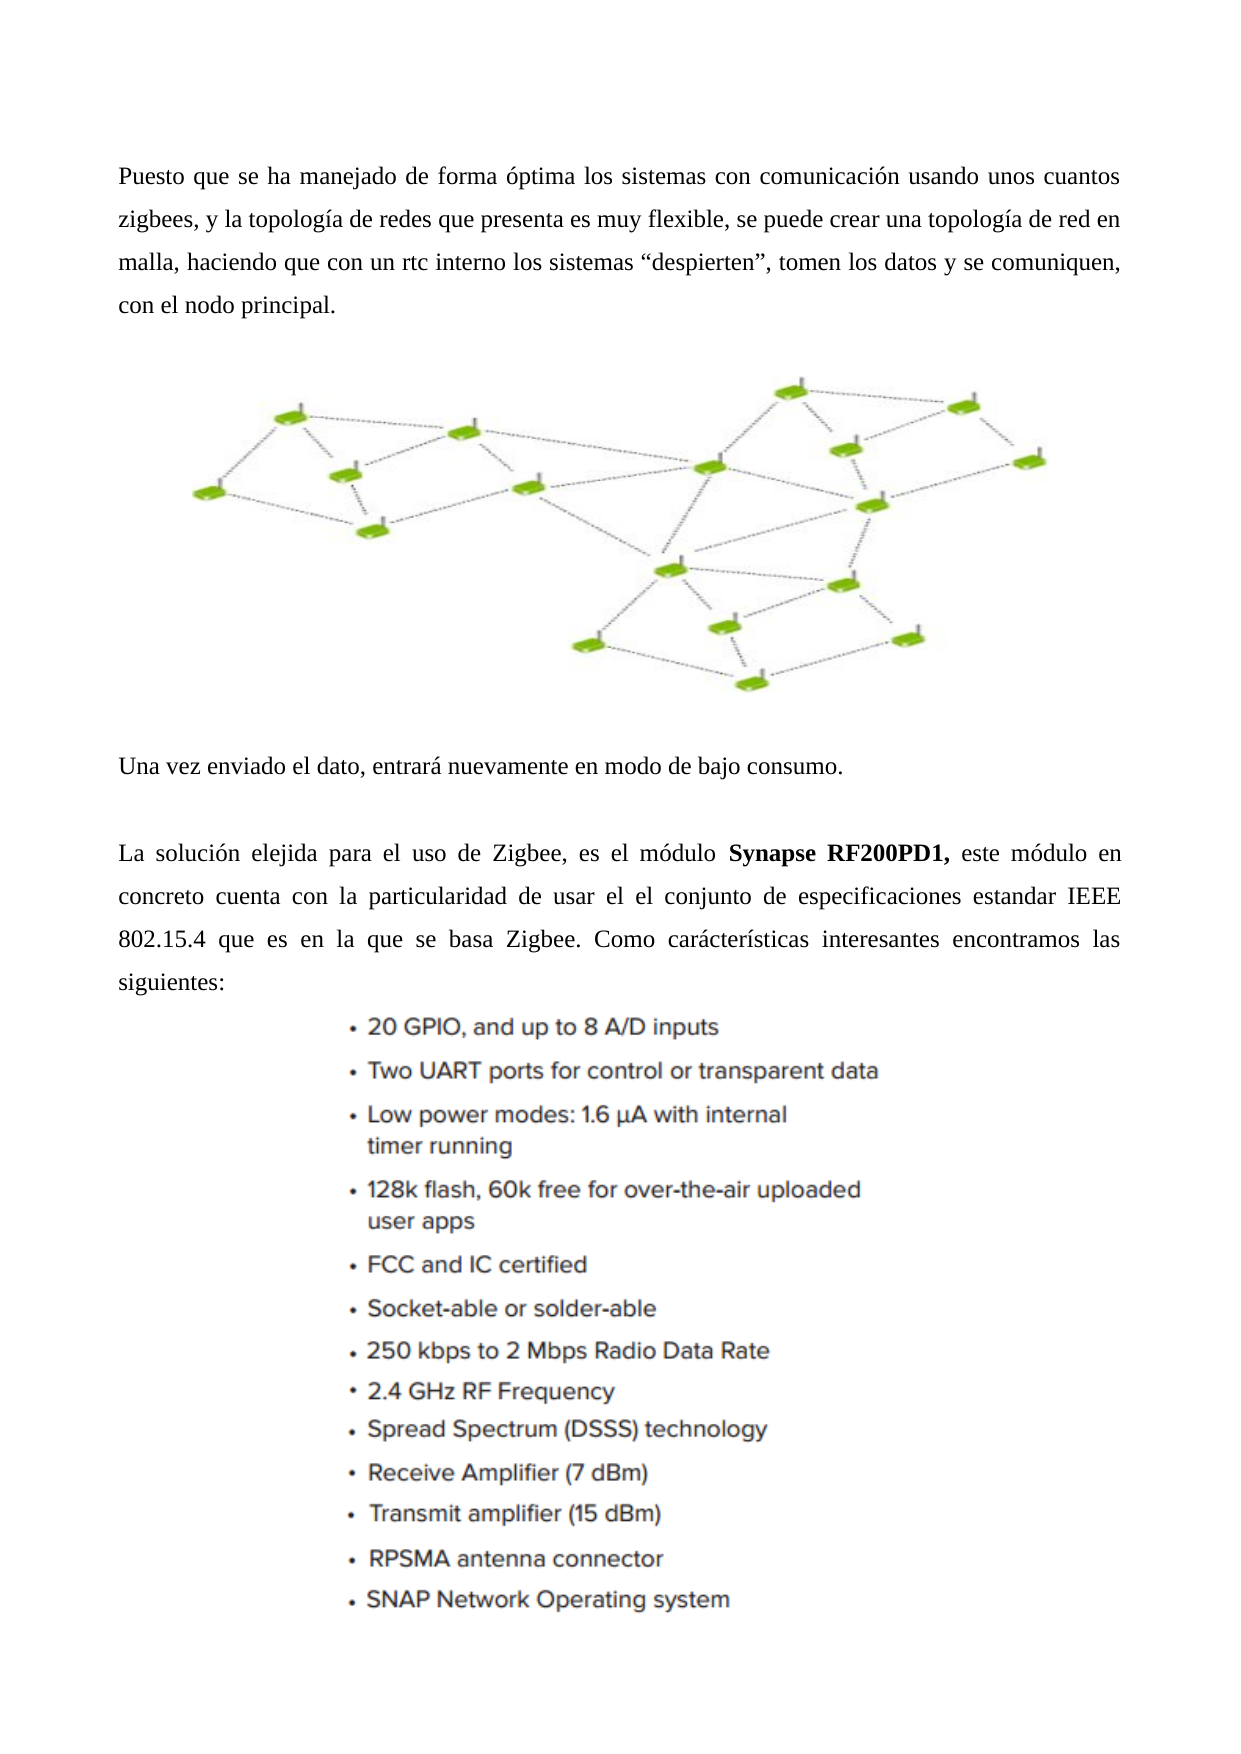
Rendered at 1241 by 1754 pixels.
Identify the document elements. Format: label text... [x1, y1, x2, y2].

text Puesto que se ha manejado de forma óptima los sistemas con comunicación usando unos cuantos zigbees, y la topología de redes que presenta es muy flexible, se puede crear una topología de red en malla, haciendo que con un rtc interno los sistemas “despierten”, tomen los datos y se comuniquen, con el nodo principal. [118, 161, 1122, 319]
text La solución elejida para el uso de Zigbee, es el módulo Synapse RF200PD1, este módulo en concreto cuenta con la particularidad de usar el el conjunto de especificaciones estandar IEEE 802.15.4 que es en la que se basa Zigbee. Como carácterísticas interesantes encontramos las siguientes: [118, 838, 1122, 996]
picture [191, 376, 1049, 694]
picture [342, 1010, 899, 1631]
text Una vez enviado el dato, entrará nuevamente en modo de bajo consumo. [118, 751, 1122, 780]
